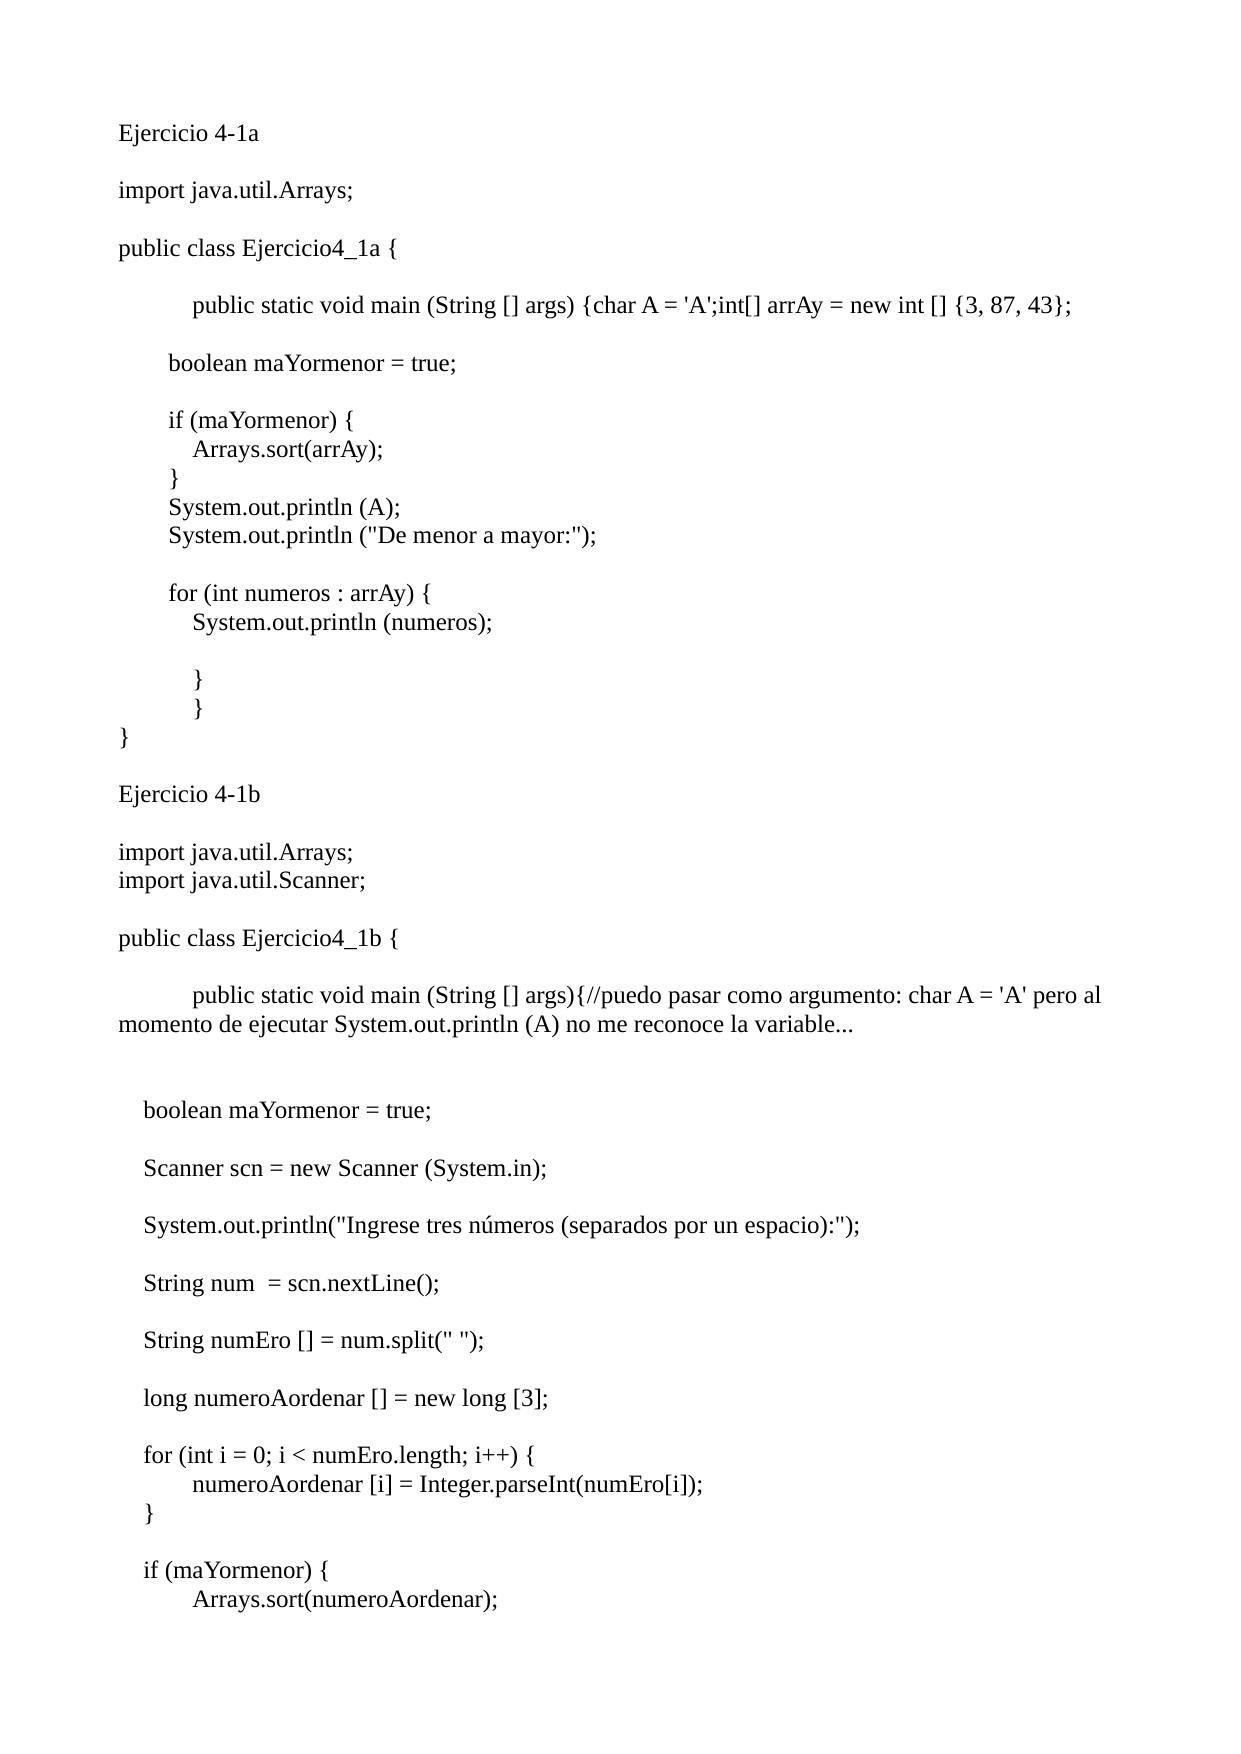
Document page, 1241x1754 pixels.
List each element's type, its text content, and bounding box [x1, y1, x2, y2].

text String num = scn.nextLine(); [118, 1268, 1122, 1297]
text System.out.println (A); [118, 492, 1122, 521]
text System.out.println (numeros); [118, 607, 1122, 636]
text if (maYormenor) { [118, 1556, 1122, 1584]
text Ejercicio 4-1b [118, 779, 1122, 808]
text String numEro [] = num.split(" "); [118, 1326, 1122, 1354]
text import java.util.Arrays; [118, 837, 1122, 866]
text long numeroAordenar [] = new long [3]; [118, 1383, 1122, 1412]
text public static void main (String [] args) {char A = 'A';int[] arrAy = new int [] {3, 87, 43}; [118, 291, 1122, 319]
text } [118, 722, 1122, 751]
text for (int numeros : arrAy) { [118, 578, 1122, 607]
text } [118, 1498, 1122, 1527]
text import java.util.Arrays; [118, 176, 1122, 204]
text boolean maYormenor = true; [118, 348, 1122, 377]
text Arrays.sort(arrAy); [118, 434, 1122, 463]
text } [118, 463, 1122, 492]
text if (maYormenor) { [118, 406, 1122, 434]
text boolean maYormenor = true; [118, 1096, 1122, 1124]
text } [118, 693, 1122, 722]
text for (int i = 0; i < numEro.length; i++) { [118, 1441, 1122, 1469]
text public static void main (String [] args){//puedo pasar como argumento: char A = 'A' pero al momento de ejecutar System.out.println (A) no me reconoce la variable... [118, 981, 1122, 1038]
text } [118, 664, 1122, 693]
text Ejercicio 4-1a [118, 118, 1122, 147]
text numeroAordenar [i] = Integer.parseInt(numEro[i]); [118, 1469, 1122, 1498]
text Arrays.sort(numeroAordenar); [118, 1584, 1122, 1613]
text import java.util.Scanner; [118, 866, 1122, 894]
text public class Ejercicio4_1a { [118, 233, 1122, 262]
text System.out.println ("De menor a mayor:"); [118, 521, 1122, 549]
text Scanner scn = new Scanner (System.in); [118, 1153, 1122, 1182]
text System.out.println("Ingrese tres números (separados por un espacio):"); [118, 1211, 1122, 1239]
text public class Ejercicio4_1b { [118, 923, 1122, 952]
